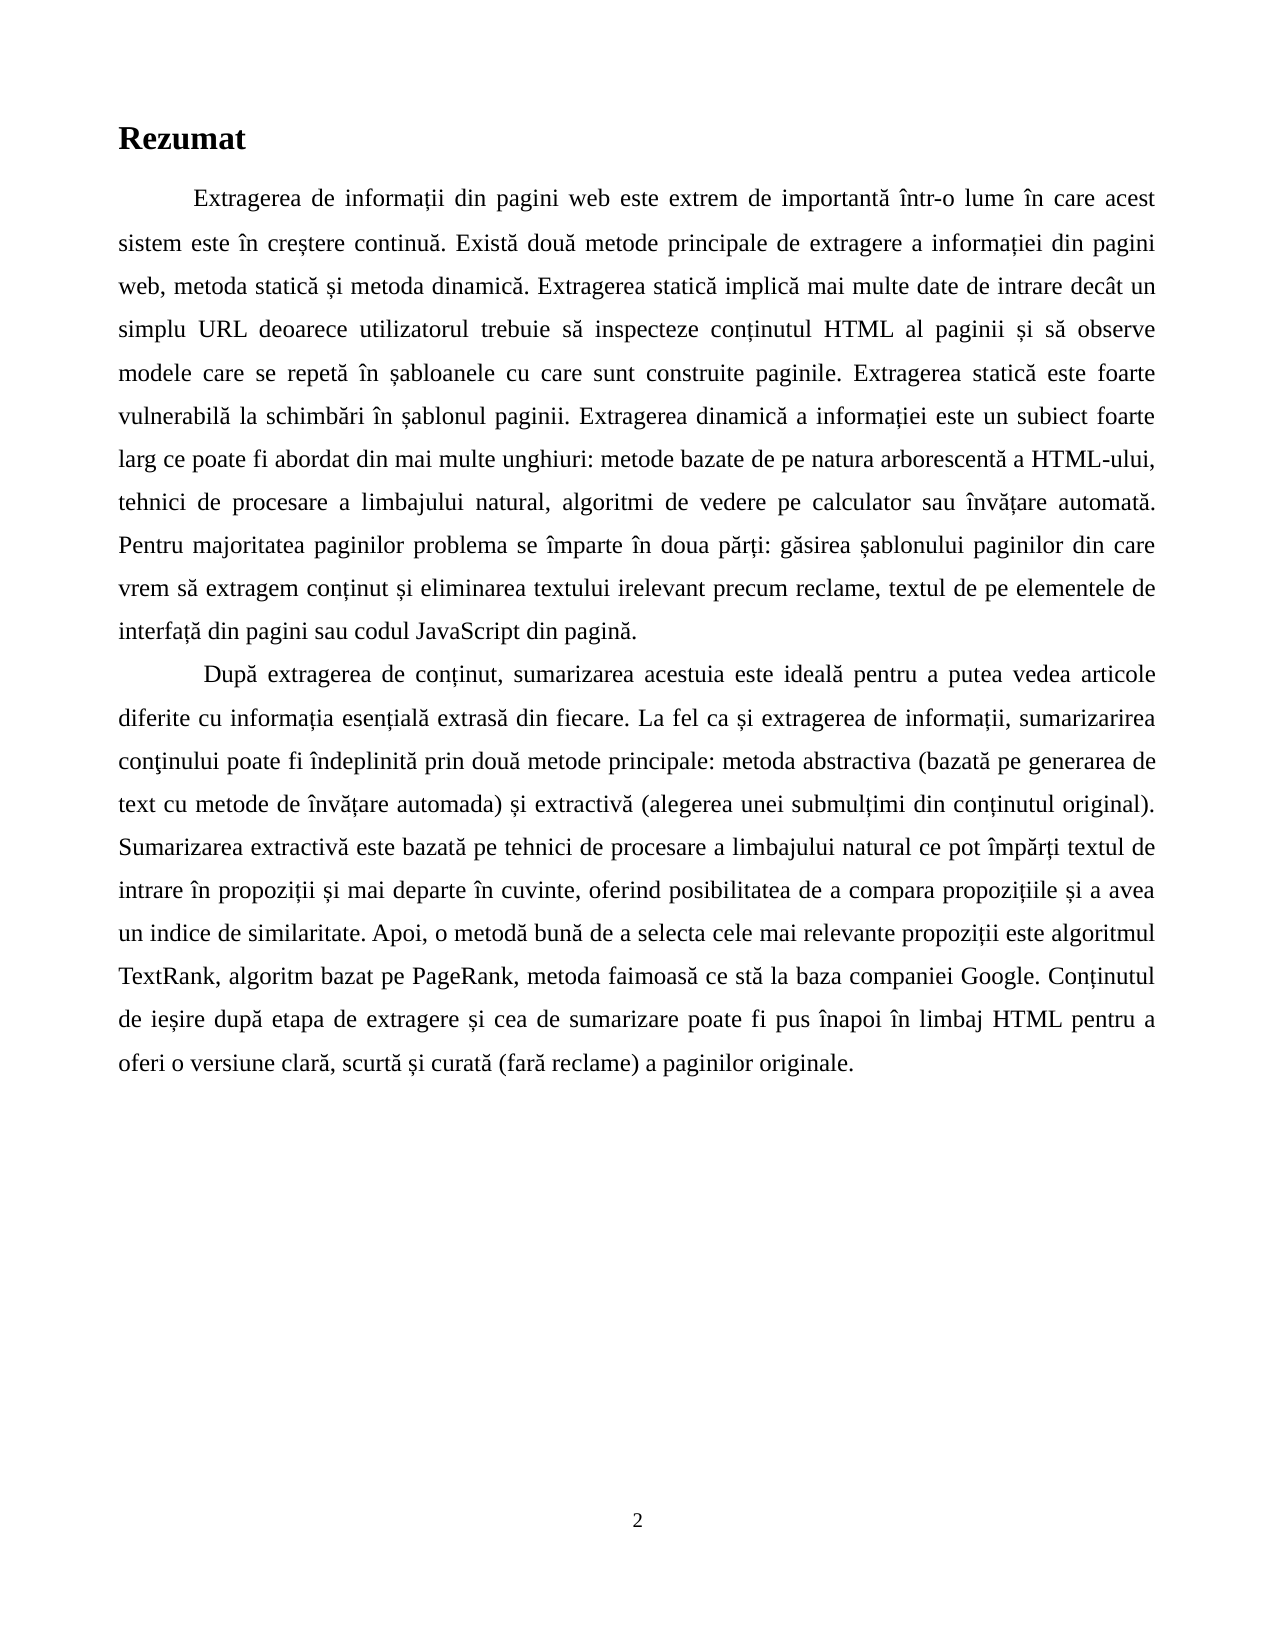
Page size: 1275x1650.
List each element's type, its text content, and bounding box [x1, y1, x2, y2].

subtitle După extragerea de conținut, sumarizarea acestuia este ideală pentru a putea vedea articole diferite cu informația esențială extrasă din fiecare. La fel ca și extragerea de informații, sumarizarirea conţinului poate fi îndeplinită prin două metode principale: metoda abstractiva (bazată pe generarea de text cu metode de învățare automada) și extractivă (alegerea unei submulțimi din conținutul original). Sumarizarea extractivă este bazată pe tehnici de procesare a limbajului natural ce pot împărți textul de intrare în propoziții și mai departe în cuvinte, oferind posibilitatea de a compara propozițiile și a avea un indice de similaritate. Apoi, o metodă bună de a selecta cele mai relevante propoziții este algoritmul TextRank, algoritm bazat pe PageRank, metoda faimoasă ce stă la baza companiei Google. Conținutul de ieșire după etapa de extragere și cea de sumarizare poate fi pus înapoi în limbaj HTML pentru a oferi o versiune clară, scurtă și curată (fară reclame) a paginilor originale. [118, 659, 1157, 1076]
subtitle Rezumat [118, 118, 1157, 156]
subtitle Extragerea de informații din pagini web este extrem de importantă într-o lume în care acest sistem este în creștere continuă. Există două metode principale de extragere a informației din pagini web, metoda statică și metoda dinamică. Extragerea statică implică mai multe date de intrare decât un simplu URL deoarece utilizatorul trebuie să inspecteze conținutul HTML al paginii și să observe modele care se repetă în șabloanele cu care sunt construite paginile. Extragerea statică este foarte vulnerabilă la schimbări în șablonul paginii. Extragerea dinamică a informației este un subiect foarte larg ce poate fi abordat din mai multe unghiuri: metode bazate de pe natura arborescentă a HTML-ului, tehnici de procesare a limbajului natural, algoritmi de vedere pe calculator sau învățare automată. Pentru majoritatea paginilor problema se împarte în doua părți: găsirea șablonului paginilor din care vrem să extragem conținut și eliminarea textului irelevant precum reclame, textul de pe elementele de interfață din pagini sau codul JavaScript din pagină. [118, 176, 1157, 645]
